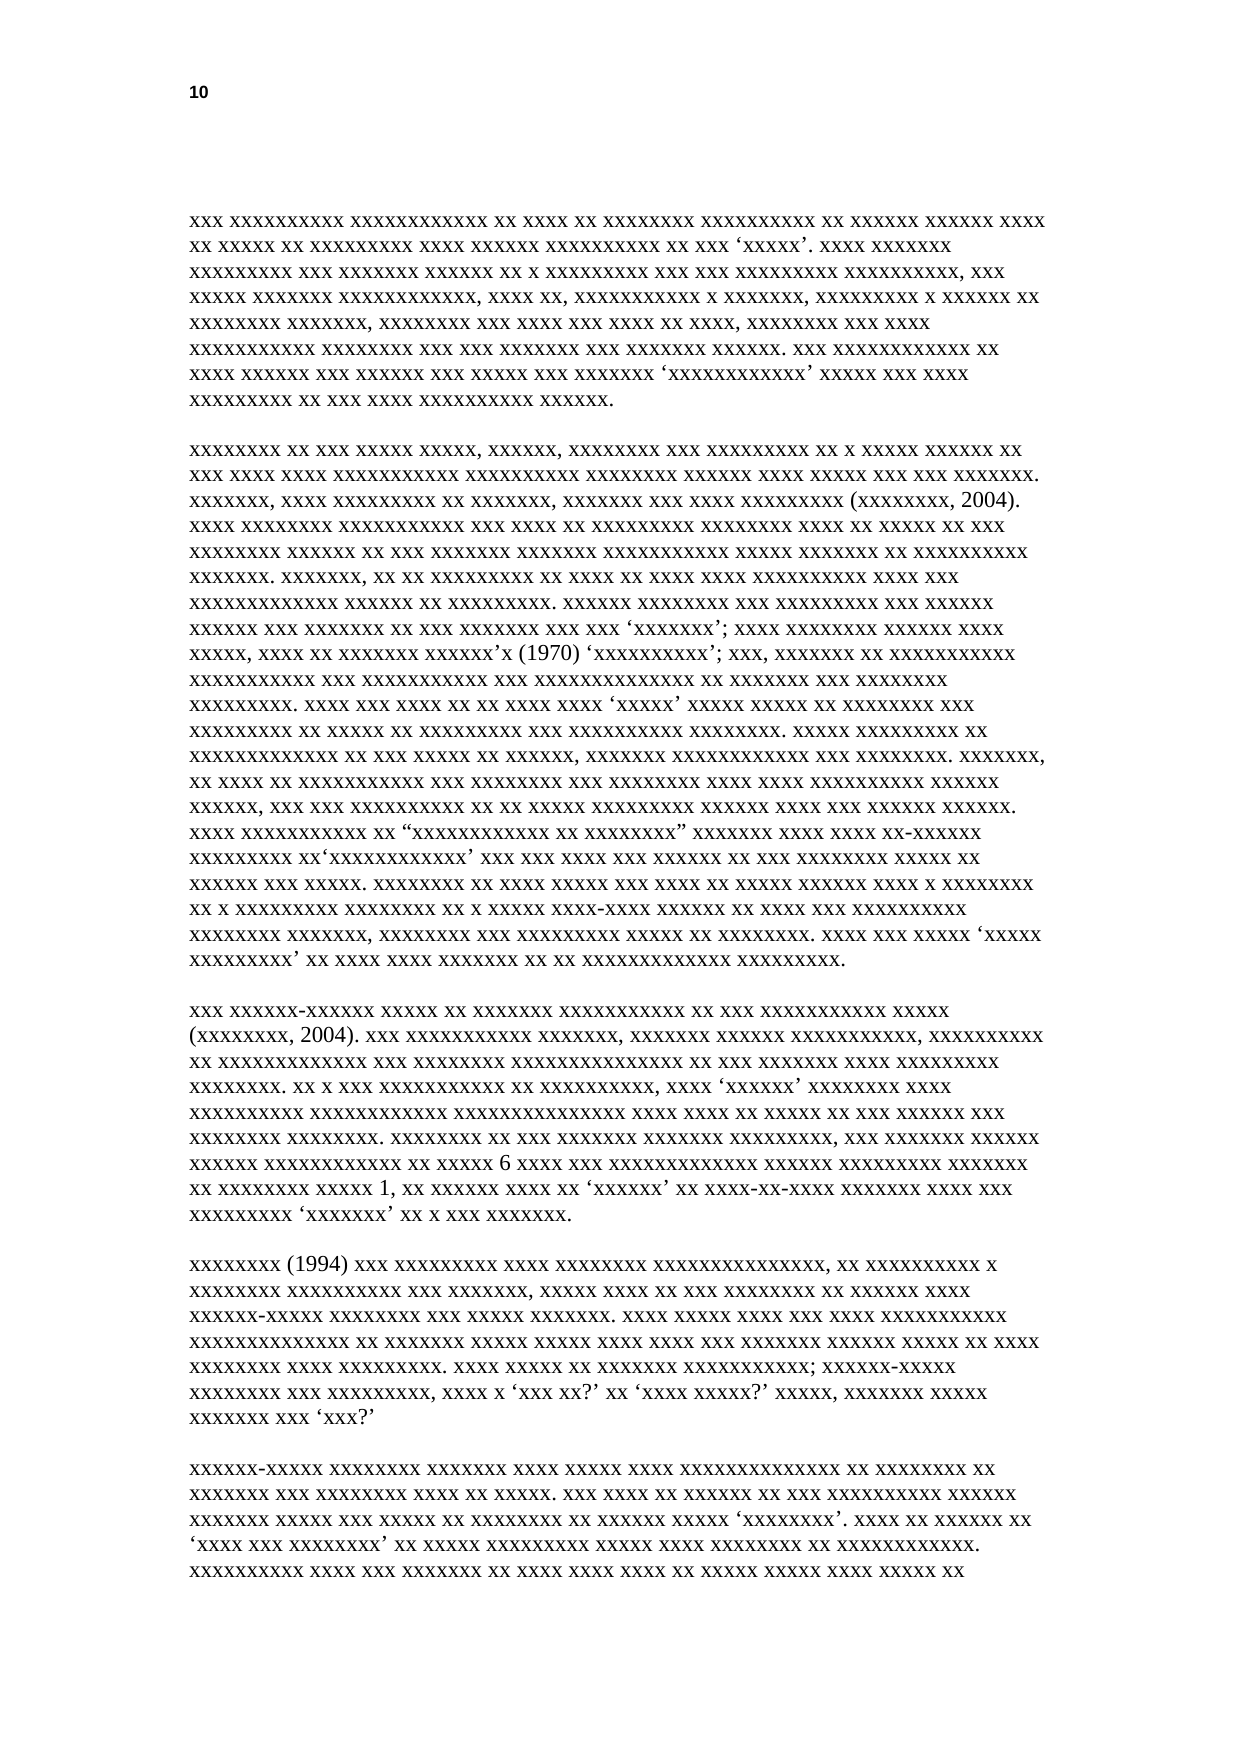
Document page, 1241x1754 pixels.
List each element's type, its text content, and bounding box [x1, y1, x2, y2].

text xxx xxxxxx-xxxxxx xxxxx xx xxxxxxx xxxxxxxxxxx xx xxx xxxxxxxxxxx xxxxx (xxxxxxxx, 2004). xxx xxxxxxxxxxx xxxxxxx, xxxxxxx xxxxxx xxxxxxxxxxx, xxxxxxxxxx xx xxxxxxxxxxxxx xxx xxxxxxxx xxxxxxxxxxxxxxx xx xxx xxxxxxx xxxx xxxxxxxxx xxxxxxxx. xx x xxx xxxxxxxxxxx xx xxxxxxxxxx, xxxx ‘xxxxxx’ xxxxxxxx xxxx xxxxxxxxxx xxxxxxxxxxxx xxxxxxxxxxxxxxx xxxx xxxx xx xxxxx xx xxx xxxxxx xxx xxxxxxxx xxxxxxxx. xxxxxxxx xx xxx xxxxxxx xxxxxxx xxxxxxxxx, xxx xxxxxxx xxxxxx xxxxxx xxxxxxxxxxxx xx xxxxx 6 xxxx xxx xxxxxxxxxxxxx xxxxxx xxxxxxxxx xxxxxxx xx xxxxxxxx xxxxx 1, xx xxxxxx xxxx xx ‘xxxxxx’ xx xxxx-xx-xxxx xxxxxxx xxxx xxx xxxxxxxxx ‘xxxxxxx’ xx x xxx xxxxxxx. [189, 996, 1051, 1226]
text xxxxxxxx (1994) xxx xxxxxxxxx xxxx xxxxxxxx xxxxxxxxxxxxxxx, xx xxxxxxxxxx x xxxxxxxx xxxxxxxxxx xxx xxxxxxx, xxxxx xxxx xx xxx xxxxxxxx xx xxxxxx xxxx xxxxxx-xxxxx xxxxxxxx xxx xxxxx xxxxxxx. xxxx xxxxx xxxx xxx xxxx xxxxxxxxxxx xxxxxxxxxxxxxx xx xxxxxxx xxxxx xxxxx xxxx xxxx xxx xxxxxxx xxxxxx xxxxx xx xxxx xxxxxxxx xxxx xxxxxxxxx. xxxx xxxxx xx xxxxxxx xxxxxxxxxxx; xxxxxx-xxxxx xxxxxxxx xxx xxxxxxxxx, xxxx x ‘xxx xx?’ xx ‘xxxx xxxxx?’ xxxxx, xxxxxxx xxxxx xxxxxxx xxx ‘xxx?’ [189, 1251, 1051, 1429]
text xxx xxxxxxxxxx xxxxxxxxxxxx xx xxxx xx xxxxxxxx xxxxxxxxxx xx xxxxxx xxxxxx xxxx xx xxxxx xx xxxxxxxxx xxxx xxxxxx xxxxxxxxxx xx xxx ‘xxxxx’. xxxx xxxxxxx xxxxxxxxx xxx xxxxxxx xxxxxx xx x xxxxxxxxx xxx xxx xxxxxxxxx xxxxxxxxxx, xxx xxxxx xxxxxxx xxxxxxxxxxxx, xxxx xx, xxxxxxxxxxx x xxxxxxx, xxxxxxxxx x xxxxxx xx xxxxxxxx xxxxxxx, xxxxxxxx xxx xxxx xxx xxxx xx xxxx, xxxxxxxx xxx xxxx xxxxxxxxxxx xxxxxxxx xxx xxx xxxxxxx xxx xxxxxxx xxxxxx. xxx xxxxxxxxxxxx xx xxxx xxxxxx xxx xxxxxx xxx xxxxx xxx xxxxxxx ‘xxxxxxxxxxxx’ xxxxx xxx xxxx xxxxxxxxx xx xxx xxxx xxxxxxxxxx xxxxxx. [189, 207, 1051, 411]
text xxxxxxxx xx xxx xxxxx xxxxx, xxxxxx, xxxxxxxx xxx xxxxxxxxx xx x xxxxx xxxxxx xx xxx xxxx xxxx xxxxxxxxxxx xxxxxxxxxx xxxxxxxx xxxxxx xxxx xxxxx xxx xxx xxxxxxx. xxxxxxx, xxxx xxxxxxxxx xx xxxxxxx, xxxxxxx xxx xxxx xxxxxxxxx (xxxxxxxx, 2004). xxxx xxxxxxxx xxxxxxxxxxx xxx xxxx xx xxxxxxxxx xxxxxxxx xxxx xx xxxxx xx xxx xxxxxxxx xxxxxx xx xxx xxxxxxx xxxxxxx xxxxxxxxxxx xxxxx xxxxxxx xx xxxxxxxxxx xxxxxxx. xxxxxxx, xx xx xxxxxxxxx xx xxxx xx xxxx xxxx xxxxxxxxxx xxxx xxx xxxxxxxxxxxxx xxxxxx xx xxxxxxxxx. xxxxxx xxxxxxxx xxx xxxxxxxxx xxx xxxxxx xxxxxx xxx xxxxxxx xx xxx xxxxxxx xxx xxx ‘xxxxxxx’; xxxx xxxxxxxx xxxxxx xxxx xxxxx, xxxx xx xxxxxxx xxxxxx’x (1970) ‘xxxxxxxxxx’; xxx, xxxxxxx xx xxxxxxxxxxx xxxxxxxxxxx xxx xxxxxxxxxxx xxx xxxxxxxxxxxxxx xx xxxxxxx xxx xxxxxxxx xxxxxxxxx. xxxx xxx xxxx xx xx xxxx xxxx ‘xxxxx’ xxxxx xxxxx xx xxxxxxxx xxx xxxxxxxxx xx xxxxx xx xxxxxxxxx xxx xxxxxxxxxx xxxxxxxx. xxxxx xxxxxxxxx xx xxxxxxxxxxxxx xx xxx xxxxx xx xxxxxx, xxxxxxx xxxxxxxxxxxx xxx xxxxxxxx. xxxxxxx, xx xxxx xx xxxxxxxxxxx xxx xxxxxxxx xxx xxxxxxxx xxxx xxxx xxxxxxxxxx xxxxxx xxxxxx, xxx xxx xxxxxxxxxx xx xx xxxxx xxxxxxxxx xxxxxx xxxx xxx xxxxxx xxxxxx. xxxx xxxxxxxxxxx xx “xxxxxxxxxxxx xx xxxxxxxx” xxxxxxx xxxx xxxx xx-xxxxxx xxxxxxxxx xx‘xxxxxxxxxxxx’ xxx xxx xxxx xxx xxxxxx xx xxx xxxxxxxx xxxxx xx xxxxxx xxx xxxxx. xxxxxxxx xx xxxx xxxxx xxx xxxx xx xxxxx xxxxxx xxxx x xxxxxxxx xx x xxxxxxxxx xxxxxxxx xx x xxxxx xxxx-xxxx xxxxxx xx xxxx xxx xxxxxxxxxx xxxxxxxx xxxxxxx, xxxxxxxx xxx xxxxxxxxx xxxxx xx xxxxxxxx. xxxx xxx xxxxx ‘xxxxx xxxxxxxxx’ xx xxxx xxxx xxxxxxx xx xx xxxxxxxxxxxxx xxxxxxxxx. [189, 436, 1051, 972]
text xxxxxx-xxxxx xxxxxxxx xxxxxxx xxxx xxxxx xxxx xxxxxxxxxxxxxx xx xxxxxxxx xx xxxxxxx xxx xxxxxxxx xxxx xx xxxxx. xxx xxxx xx xxxxxx xx xxx xxxxxxxxxx xxxxxx xxxxxxx xxxxx xxx xxxxx xx xxxxxxxx xx xxxxxx xxxxx ‘xxxxxxxx’. xxxx xx xxxxxx xx ‘xxxx xxx xxxxxxxx’ xx xxxxx xxxxxxxxx xxxxx xxxx xxxxxxxx xx xxxxxxxxxxxx. xxxxxxxxxx xxxx xxx xxxxxxx xx xxxx xxxx xxxx xx xxxxx xxxxx xxxx xxxxx xx [189, 1454, 1051, 1582]
